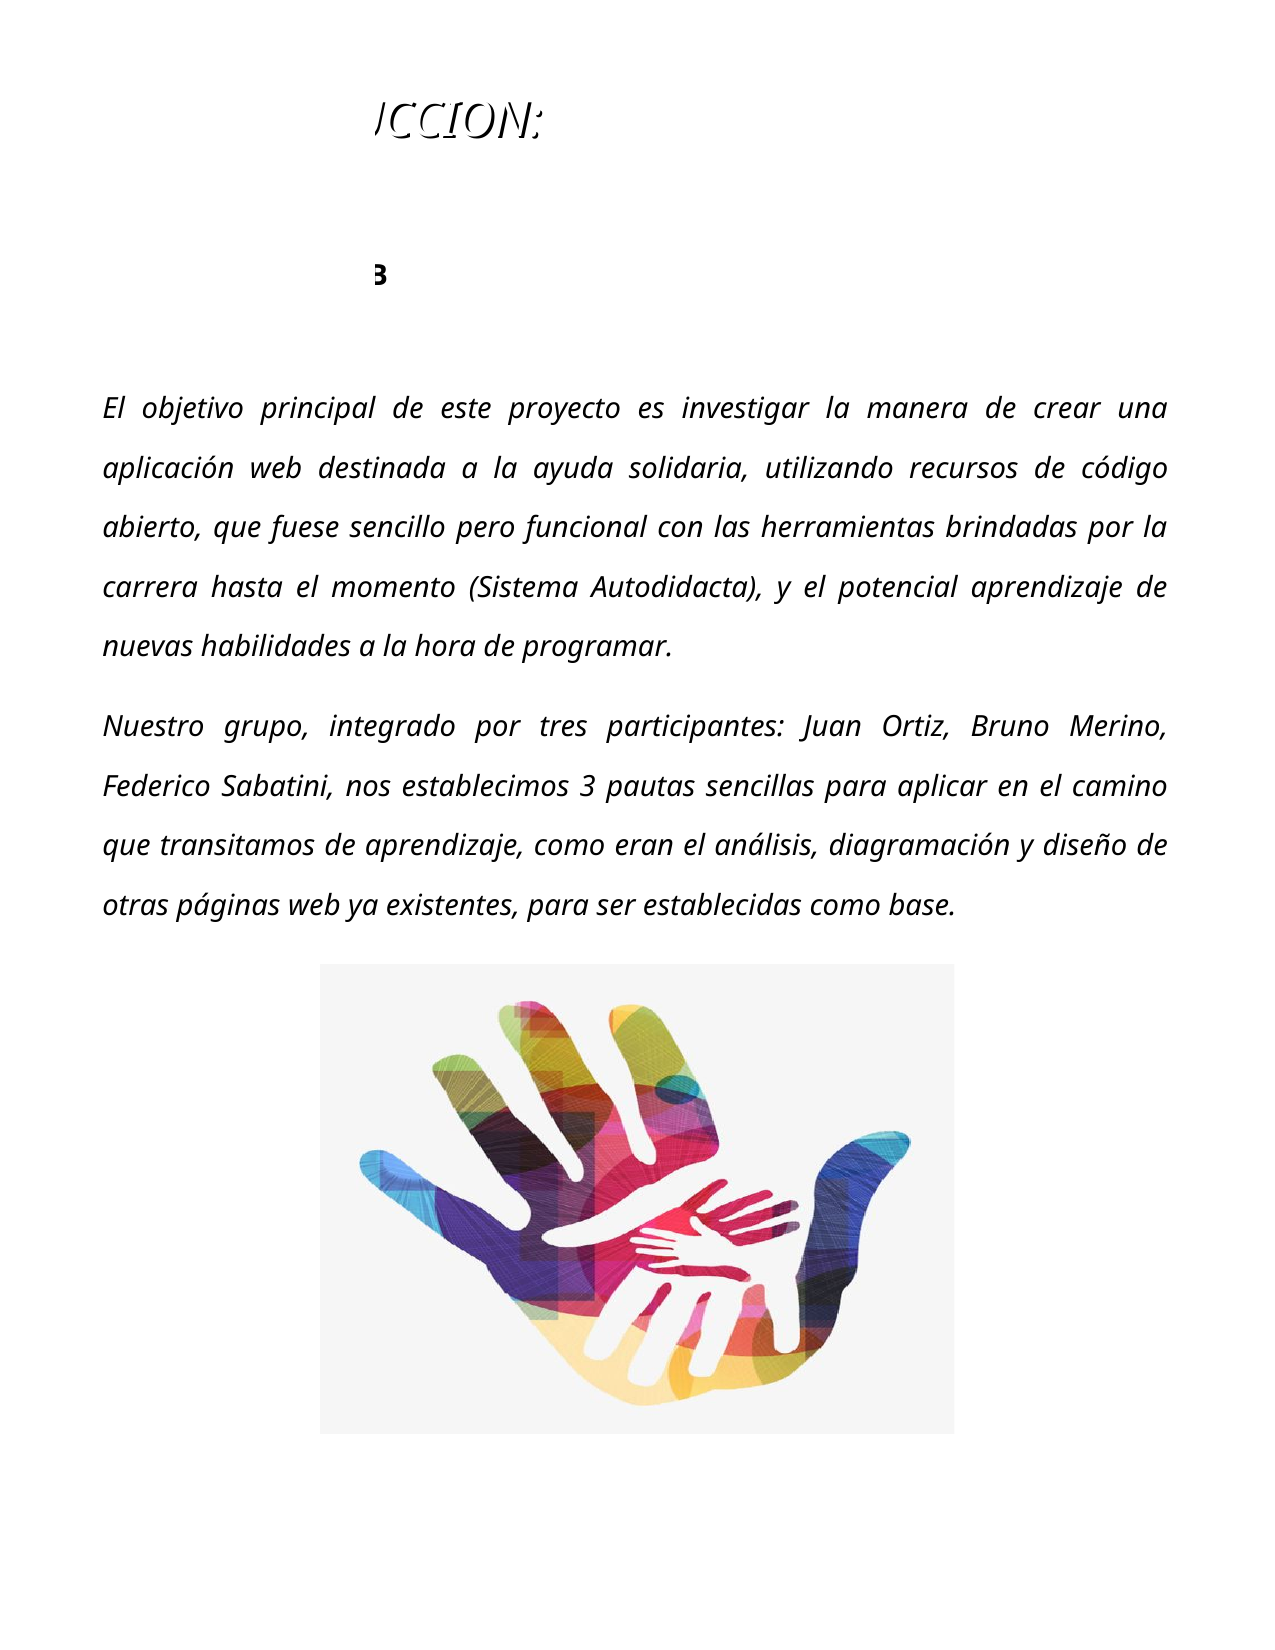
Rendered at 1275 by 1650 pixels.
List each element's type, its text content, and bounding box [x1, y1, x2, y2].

text Nuestro grupo, integrado por tres participantes: Juan Ortiz, Bruno Merino, Federico Sabatini, nos establecimos 3 pautas sencillas para aplicar en el camino que transitamos de aprendizaje, como eran el análisis, diagramación y diseño de otras páginas web ya existentes, para ser establecidas como base. [102, 706, 1172, 924]
text LA APLICACIÓN WEB [375, 254, 1200, 294]
text INTRODUCCION: [375, 82, 632, 151]
text El objetivo principal de este proyecto es investigar la manera de crear una aplicación web destinada a la ayuda solidaria, utilizando recursos de código abierto, que fuese sencillo pero funcional con las herramientas brindadas por la carrera hasta el momento (Sistema Autodidacta), y el potencial aprendizaje de nuevas habilidades a la hora de programar. [102, 387, 1172, 665]
